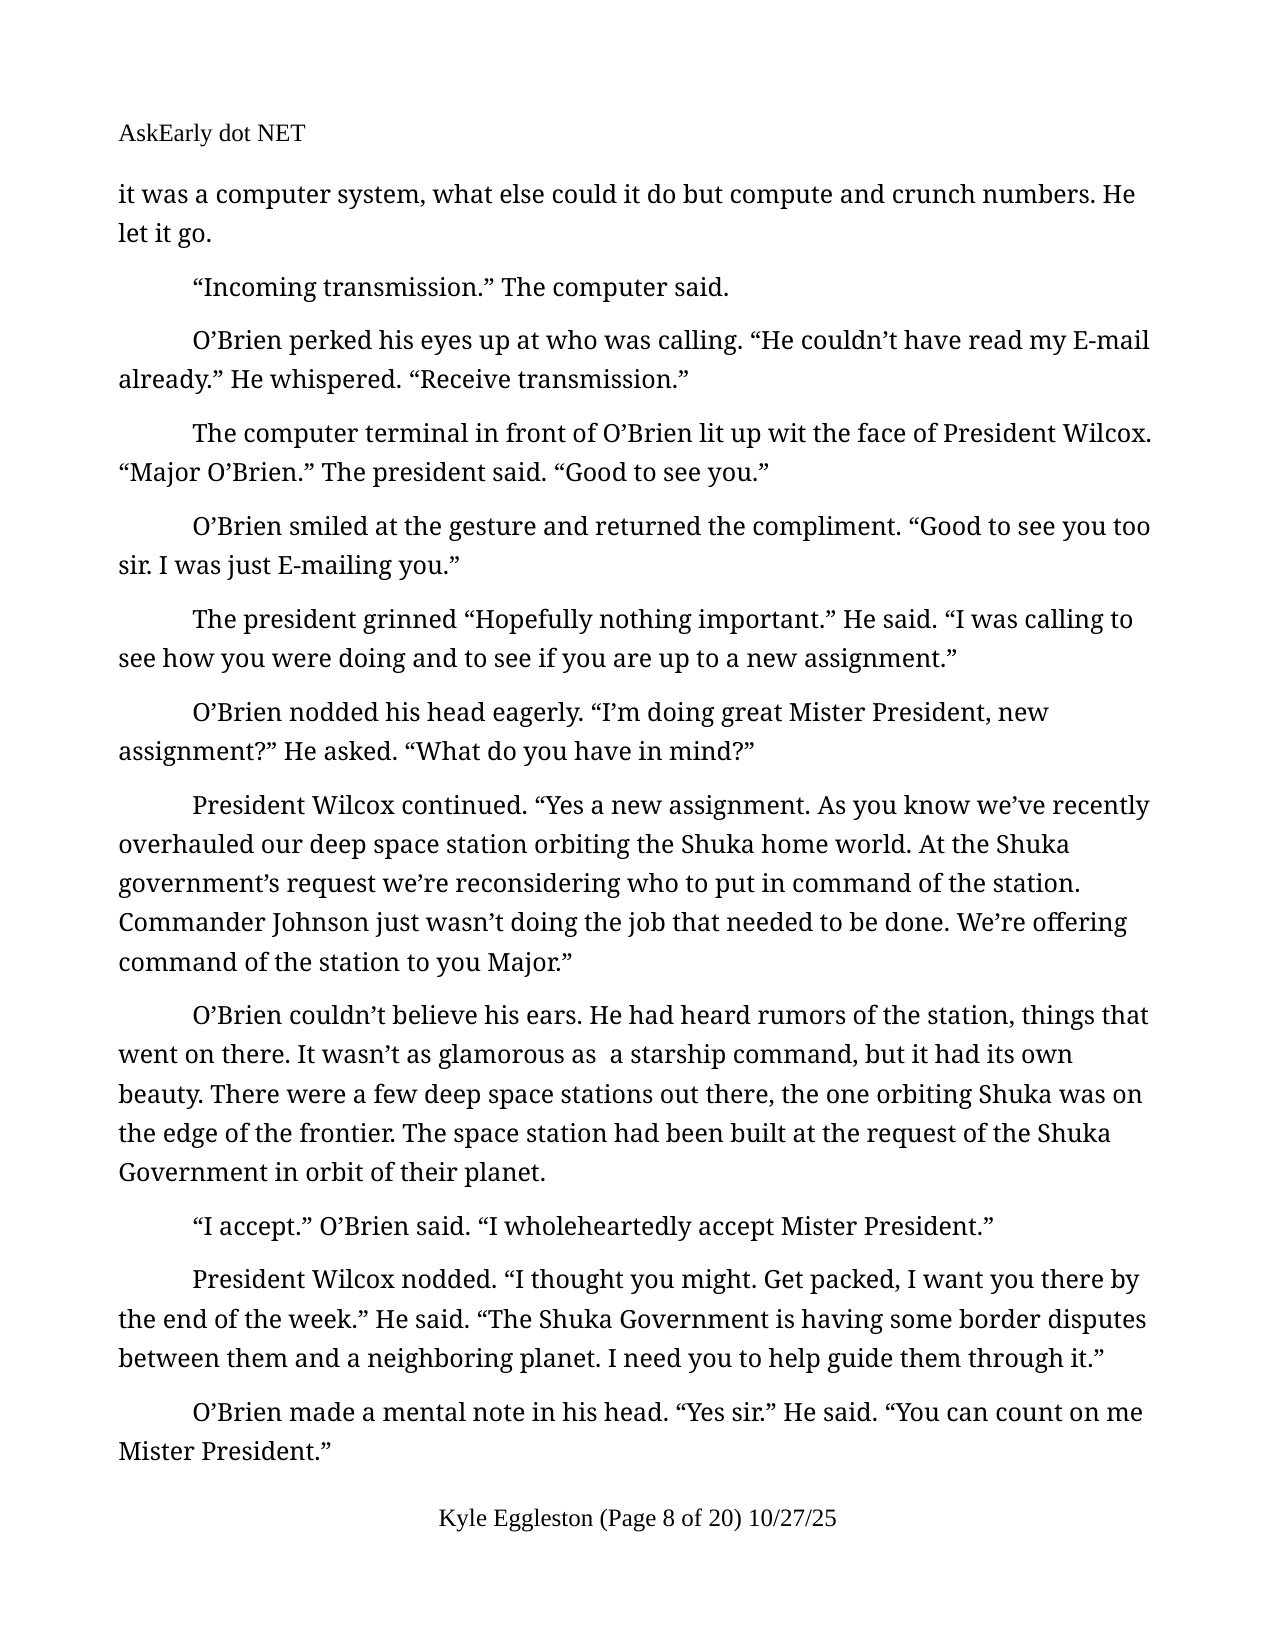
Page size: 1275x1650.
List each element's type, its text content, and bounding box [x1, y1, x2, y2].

text O’Brien perked his eyes up at who was calling. “He couldn’t have read my E-mail already.” He whispered. “Receive transmission.” [118, 323, 1157, 396]
text The president grinned “Hopefully nothing important.” He said. “I was calling to see how you were doing and to see if you are up to a new assignment.” [118, 602, 1157, 675]
text President Wilcox nodded. “I thought you might. Get packed, I want you there by the end of the week.” He said. “The Shuka Government is having some border disputes between them and a neighboring planet. I need you to help guide them through it.” [118, 1262, 1157, 1374]
text The computer terminal in front of O’Brien lit up wit the face of President Wilcox. “Major O’Brien.” The president said. “Good to see you.” [118, 416, 1157, 489]
text O’Brien couldn’t believe his ears. He had heard rumors of the station, things that went on there. It wasn’t as glamorous as a starship command, but it had its own beauty. There were a few deep space stations out there, the one orbiting Shuka was on the edge of the frontier. The space station had been built at the request of the Shuka Government in orbit of their planet. [118, 998, 1157, 1189]
text President Wilcox continued. “Yes a new assignment. As you know we’ve recently overhauled our deep space station orbiting the Shuka home world. At the Shuka government’s request we’re reconsidering who to put in command of the station. Commander Johnson just wasn’t doing the job that needed to be done. We’re offering command of the station to you Major.” [118, 788, 1157, 978]
text “Incoming transmission.” The computer said. [118, 269, 1157, 303]
text O’Brien made a mental note in his head. “Yes sir.” He said. “You can count on me Mister President.” [118, 1394, 1157, 1467]
text it was a computer system, what else could it do but compute and crunch numbers. He let it go. [118, 176, 1157, 249]
text O’Brien nodded his head eagerly. “I’m doing great Mister President, new assignment?” He asked. “What do you have in mind?” [118, 695, 1157, 768]
text O’Brien smiled at the gesture and returned the compliment. “Good to see you too sir. I was just E-mailing you.” [118, 509, 1157, 582]
text “I accept.” O’Brien said. “I wholeheartedly accept Mister President.” [118, 1208, 1157, 1242]
